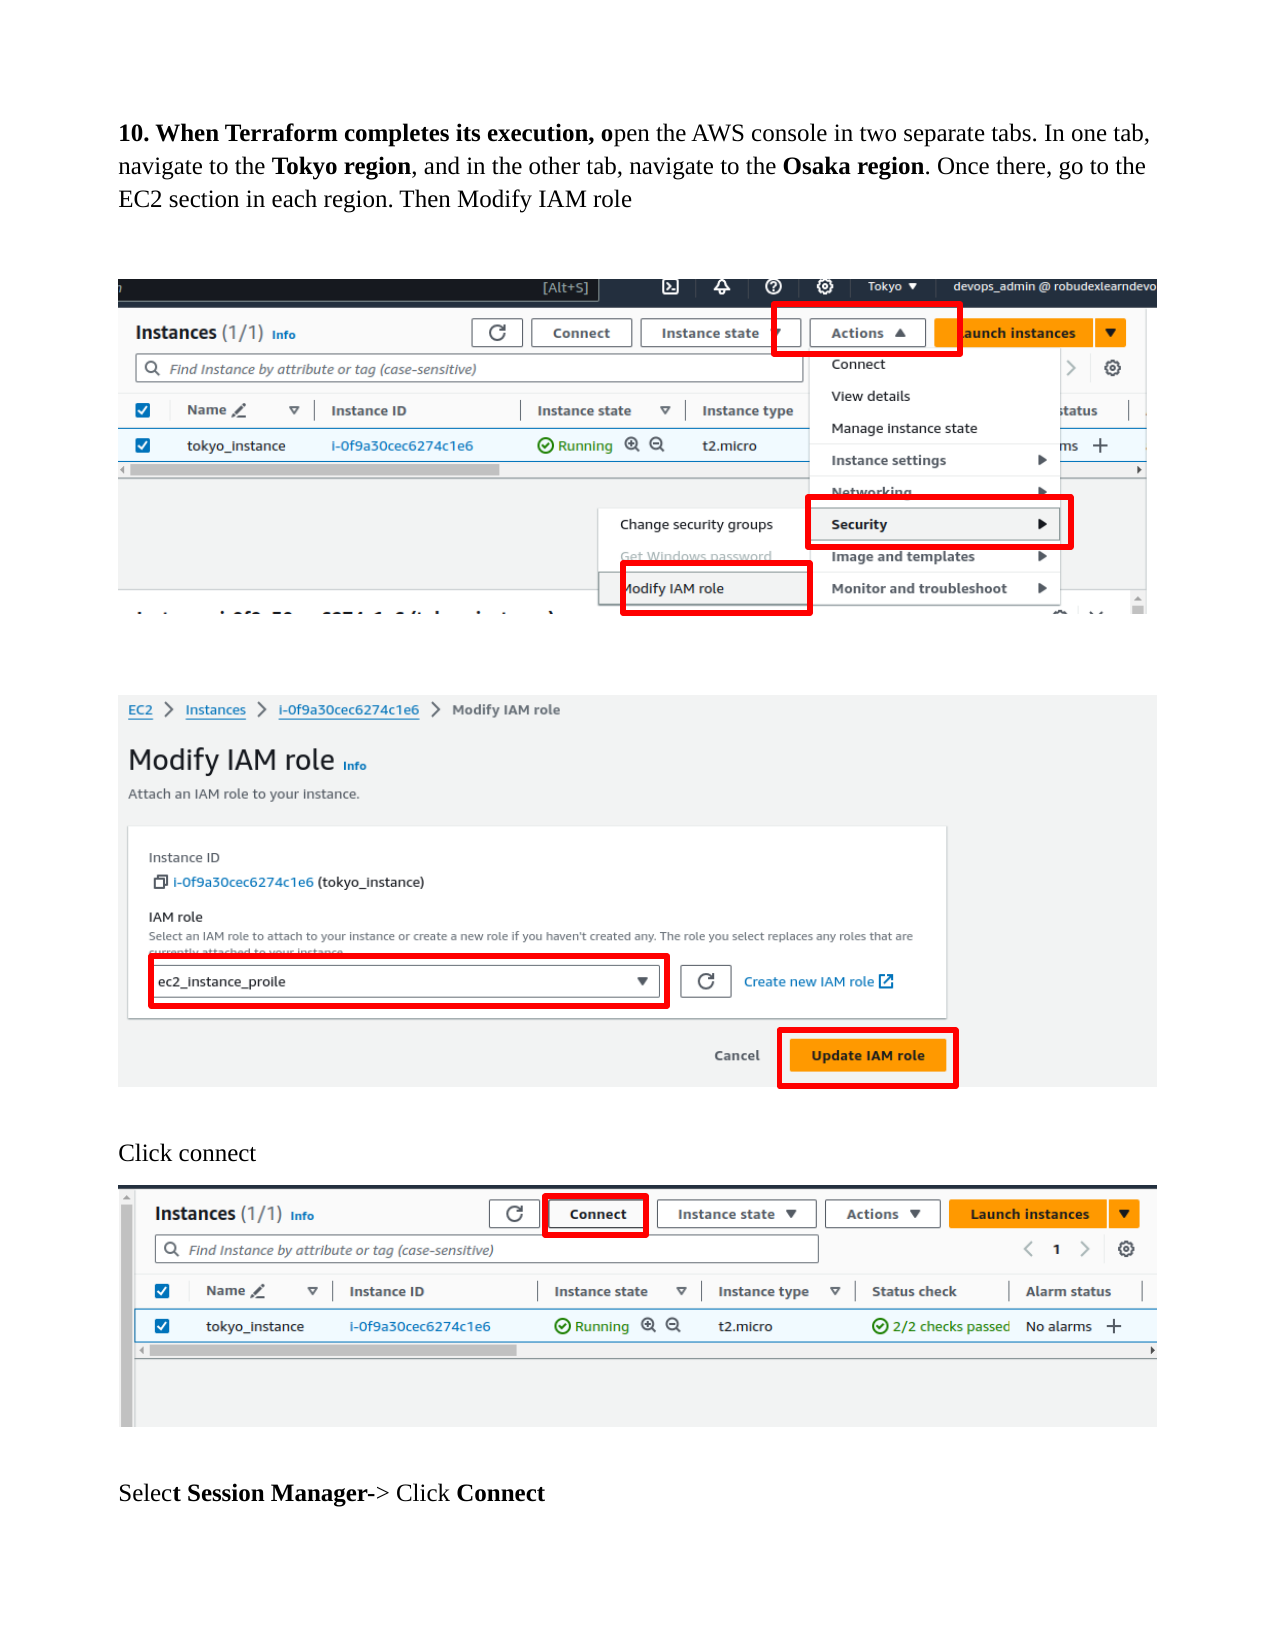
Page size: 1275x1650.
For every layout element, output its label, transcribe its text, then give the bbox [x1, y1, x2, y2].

picture [626, 566, 807, 610]
text Select Session Manager-> Click Connect [118, 1478, 1157, 1507]
text 10. When Terraform completes its execution, open the AWS console in two separate tabs. In one tab, navigate to the Tokyo region, and in the other tab, navigate to the Osaka region. Once there, go to the EC2 section in each region. Then Modify IAM role [118, 118, 1157, 213]
picture [118, 1185, 1157, 1427]
picture [118, 695, 1157, 1087]
picture [118, 279, 1157, 614]
picture [782, 1033, 953, 1083]
text Click connect [118, 1138, 1157, 1167]
